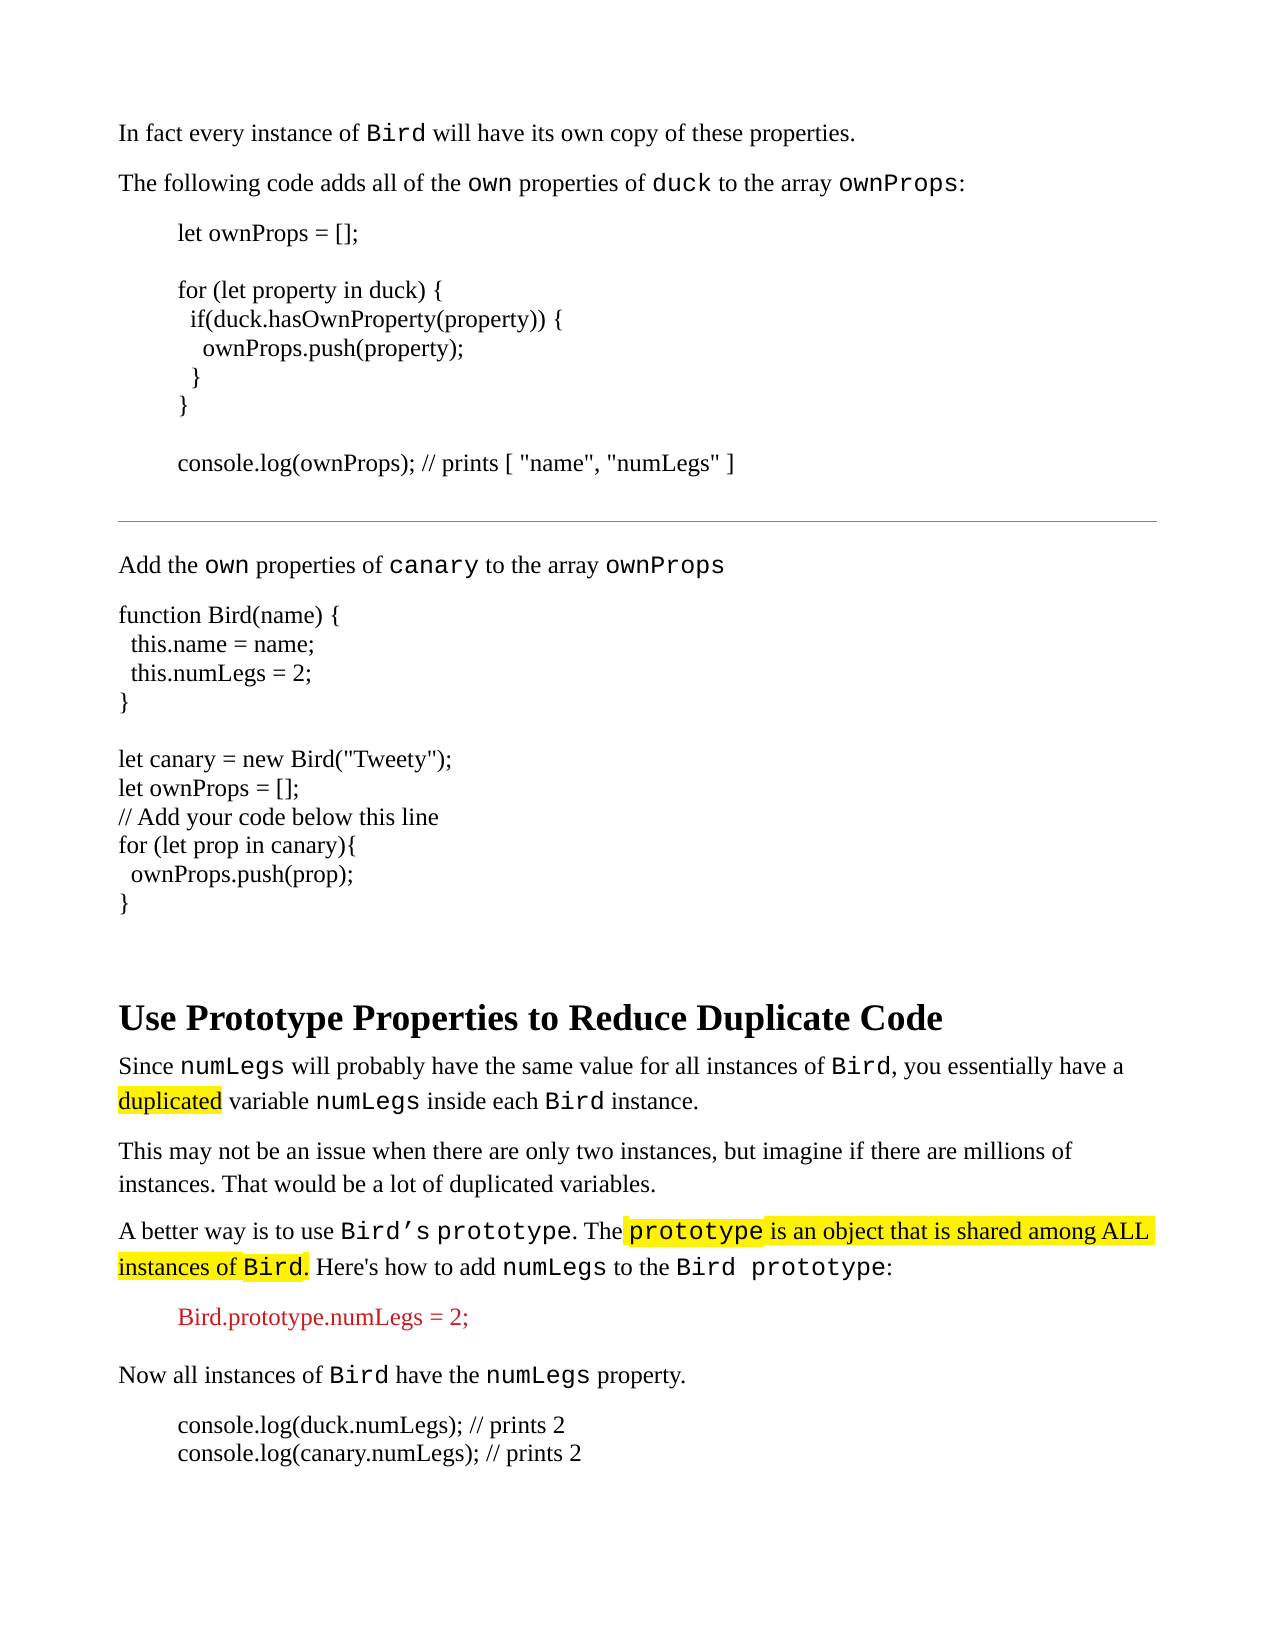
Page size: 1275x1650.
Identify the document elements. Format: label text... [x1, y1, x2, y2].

text this.name = name; [118, 629, 1157, 658]
text Bird.prototype.numLegs = 2; [177, 1302, 1098, 1330]
text for (let prop in canary){ [118, 831, 1157, 859]
subtitle Use Prototype Properties to Reduce Duplicate Code [118, 995, 1157, 1038]
text Since numLegs will probably have the same value for all instances of Bird, you essentially have a duplicated variable numLegs inside each Bird instance. [118, 1051, 1157, 1117]
text The following code adds all of the own properties of duck to the array ownProps: [118, 168, 1157, 199]
text This may not be an issue when there are only two instances, but imagine if there are millions of instances. That would be a lot of duplicated variables. [118, 1136, 1157, 1198]
text this.numLegs = 2; [118, 658, 1157, 687]
text console.log(duck.numLegs); // prints 2 console.log(canary.numLegs); // prints 2 [177, 1410, 1098, 1467]
text } [118, 888, 1157, 917]
text // Add your code below this line [118, 802, 1157, 831]
text ownProps.push(prop); [118, 859, 1157, 888]
text In fact every instance of Bird will have its own copy of these properties. [118, 118, 1157, 149]
text let ownProps = []; for (let property in duck) { if(duck.hasOwnProperty(property)) { ownProps.push(property); } } console.log(ownProps); // prints [ "name", "numLegs" ] [177, 218, 1098, 477]
text Now all instances of Bird have the numLegs property. [118, 1360, 1157, 1391]
text A better way is to use Bird’s prototype. The prototype is an object that is shared among ALL instances of Bird. Here's how to add numLegs to the Bird prototype: [118, 1216, 1157, 1282]
text let canary = new Bird("Tweety"); [118, 744, 1157, 773]
text function Bird(name) { [118, 601, 1157, 629]
text let ownProps = []; [118, 773, 1157, 802]
text } [118, 687, 1157, 716]
text Add the own properties of canary to the array ownProps [118, 551, 1157, 581]
